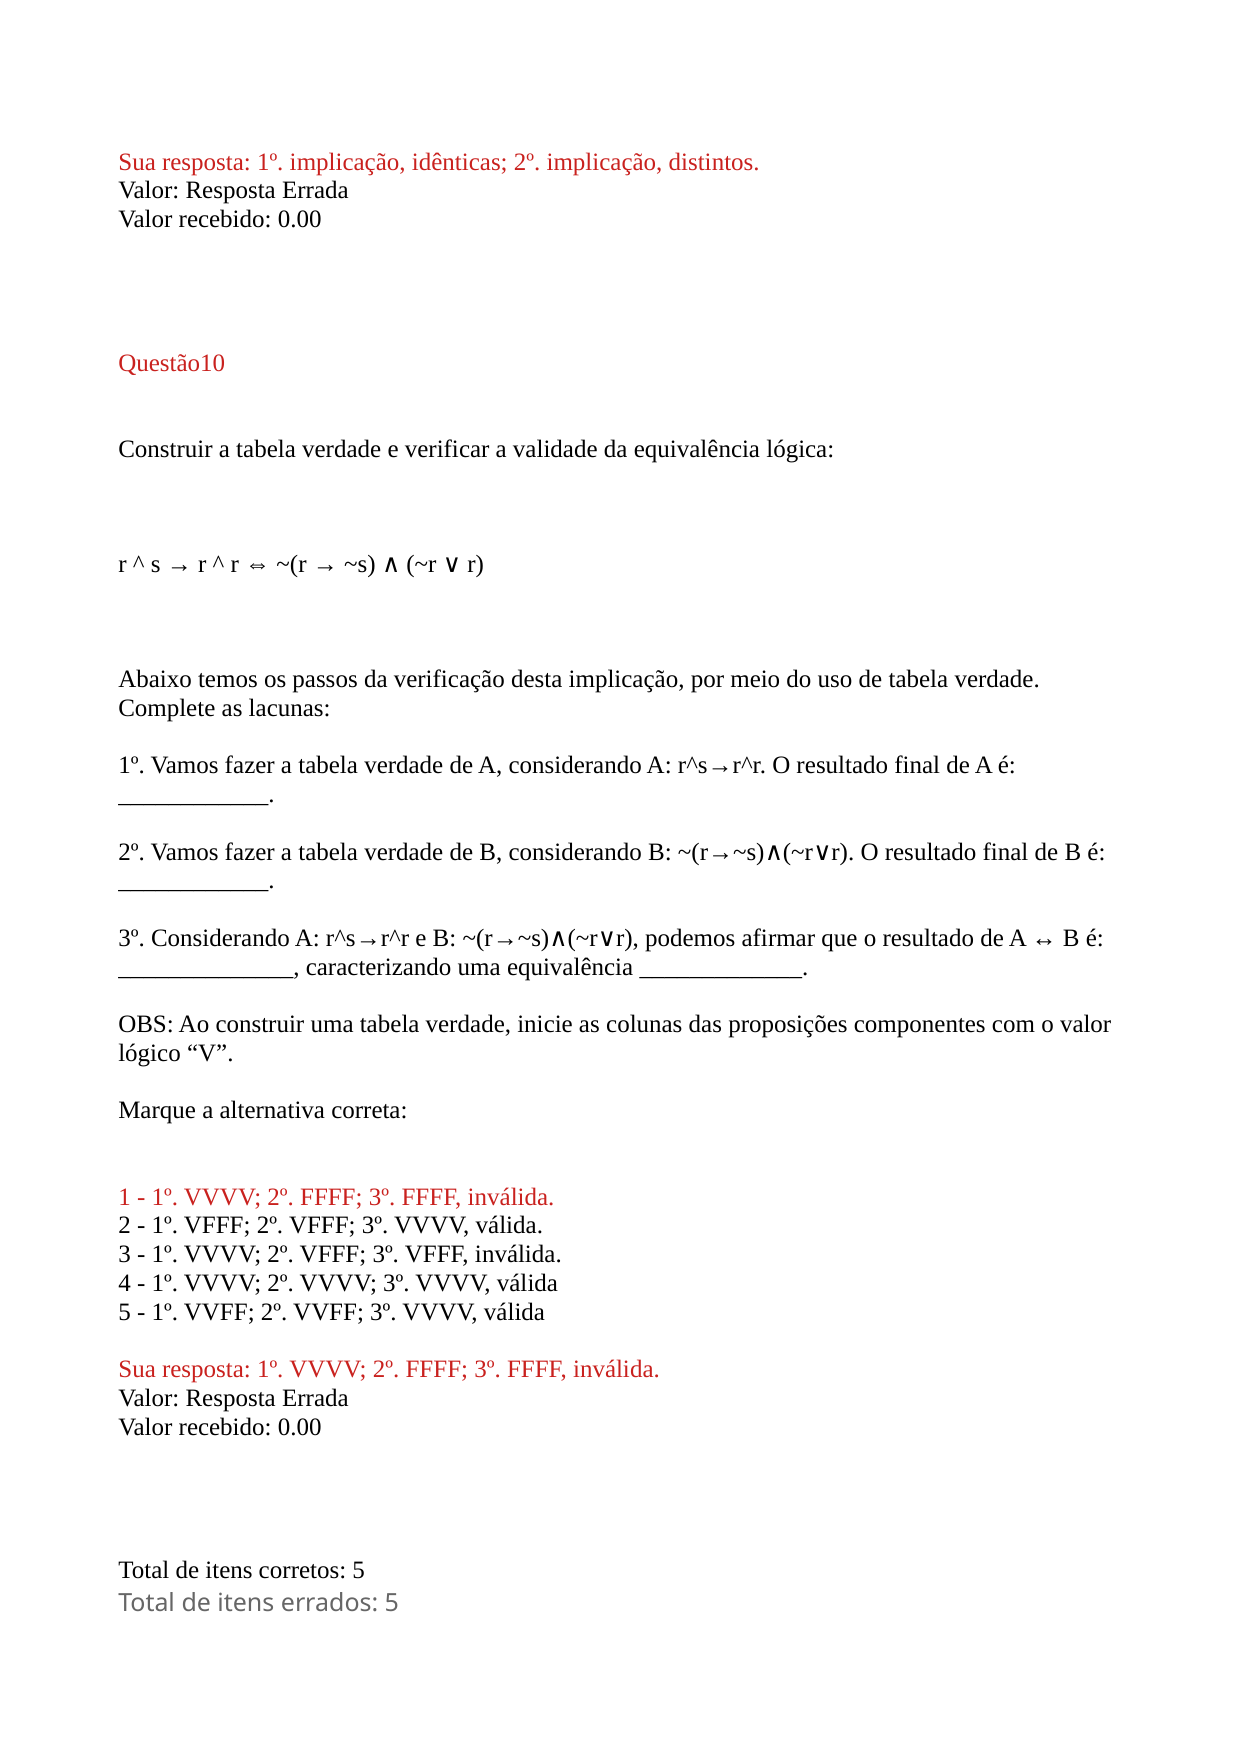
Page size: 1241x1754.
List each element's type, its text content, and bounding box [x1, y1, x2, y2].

text Construir a tabela verdade e verificar a validade da equivalência lógica: [118, 434, 1122, 463]
text OBS: Ao construir uma tabela verdade, inicie as colunas das proposições componentes com o valor lógico “V”. [118, 1009, 1122, 1067]
text Sua resposta: 1º. implicação, idênticas; 2º. implicação, distintos. [118, 147, 1122, 176]
text Questão10 [118, 348, 1122, 377]
text 2 - 1º. VFFF; 2º. VFFF; 3º. VVVV, válida. [118, 1211, 1122, 1239]
text r ^ s → r ^ r ⇔ ~(r → ~s) ∧ (~r ∨ r) [118, 549, 1122, 578]
text Sua resposta: 1º. VVVV; 2º. FFFF; 3º. FFFF, inválida. [118, 1354, 1122, 1383]
text 1 - 1º. VVVV; 2º. FFFF; 3º. FFFF, inválida. [118, 1182, 1122, 1211]
text 5 - 1º. VVFF; 2º. VVFF; 3º. VVVV, válida [118, 1297, 1122, 1326]
text Total de itens corretos: 5 [118, 1556, 1122, 1584]
text 3º. Considerando A: r^s→r^r e B: ~(r→~s)∧(~r∨r), podemos afirmar que o resultado de A ↔ B é: ______________, caracterizando uma equivalência _____________. [118, 923, 1122, 981]
text Valor: Resposta Errada [118, 1383, 1122, 1412]
text 3 - 1º. VVVV; 2º. VFFF; 3º. VFFF, inválida. [118, 1239, 1122, 1268]
text 2º. Vamos fazer a tabela verdade de B, considerando B: ~(r→~s)∧(~r∨r). O resultado final de B é: ____________. [118, 837, 1122, 894]
text Valor recebido: 0.00 [118, 204, 1122, 233]
text Total de itens errados: 5 [118, 1584, 1122, 1618]
text 4 - 1º. VVVV; 2º. VVVV; 3º. VVVV, válida [118, 1268, 1122, 1297]
text Valor recebido: 0.00 [118, 1412, 1122, 1441]
text Valor: Resposta Errada [118, 176, 1122, 204]
text Marque a alternativa correta: [118, 1096, 1122, 1124]
text Abaixo temos os passos da verificação desta implicação, por meio do uso de tabela verdade. Complete as lacunas: [118, 664, 1122, 722]
text 1º. Vamos fazer a tabela verdade de A, considerando A: r^s→r^r. O resultado final de A é: ____________. [118, 751, 1122, 808]
